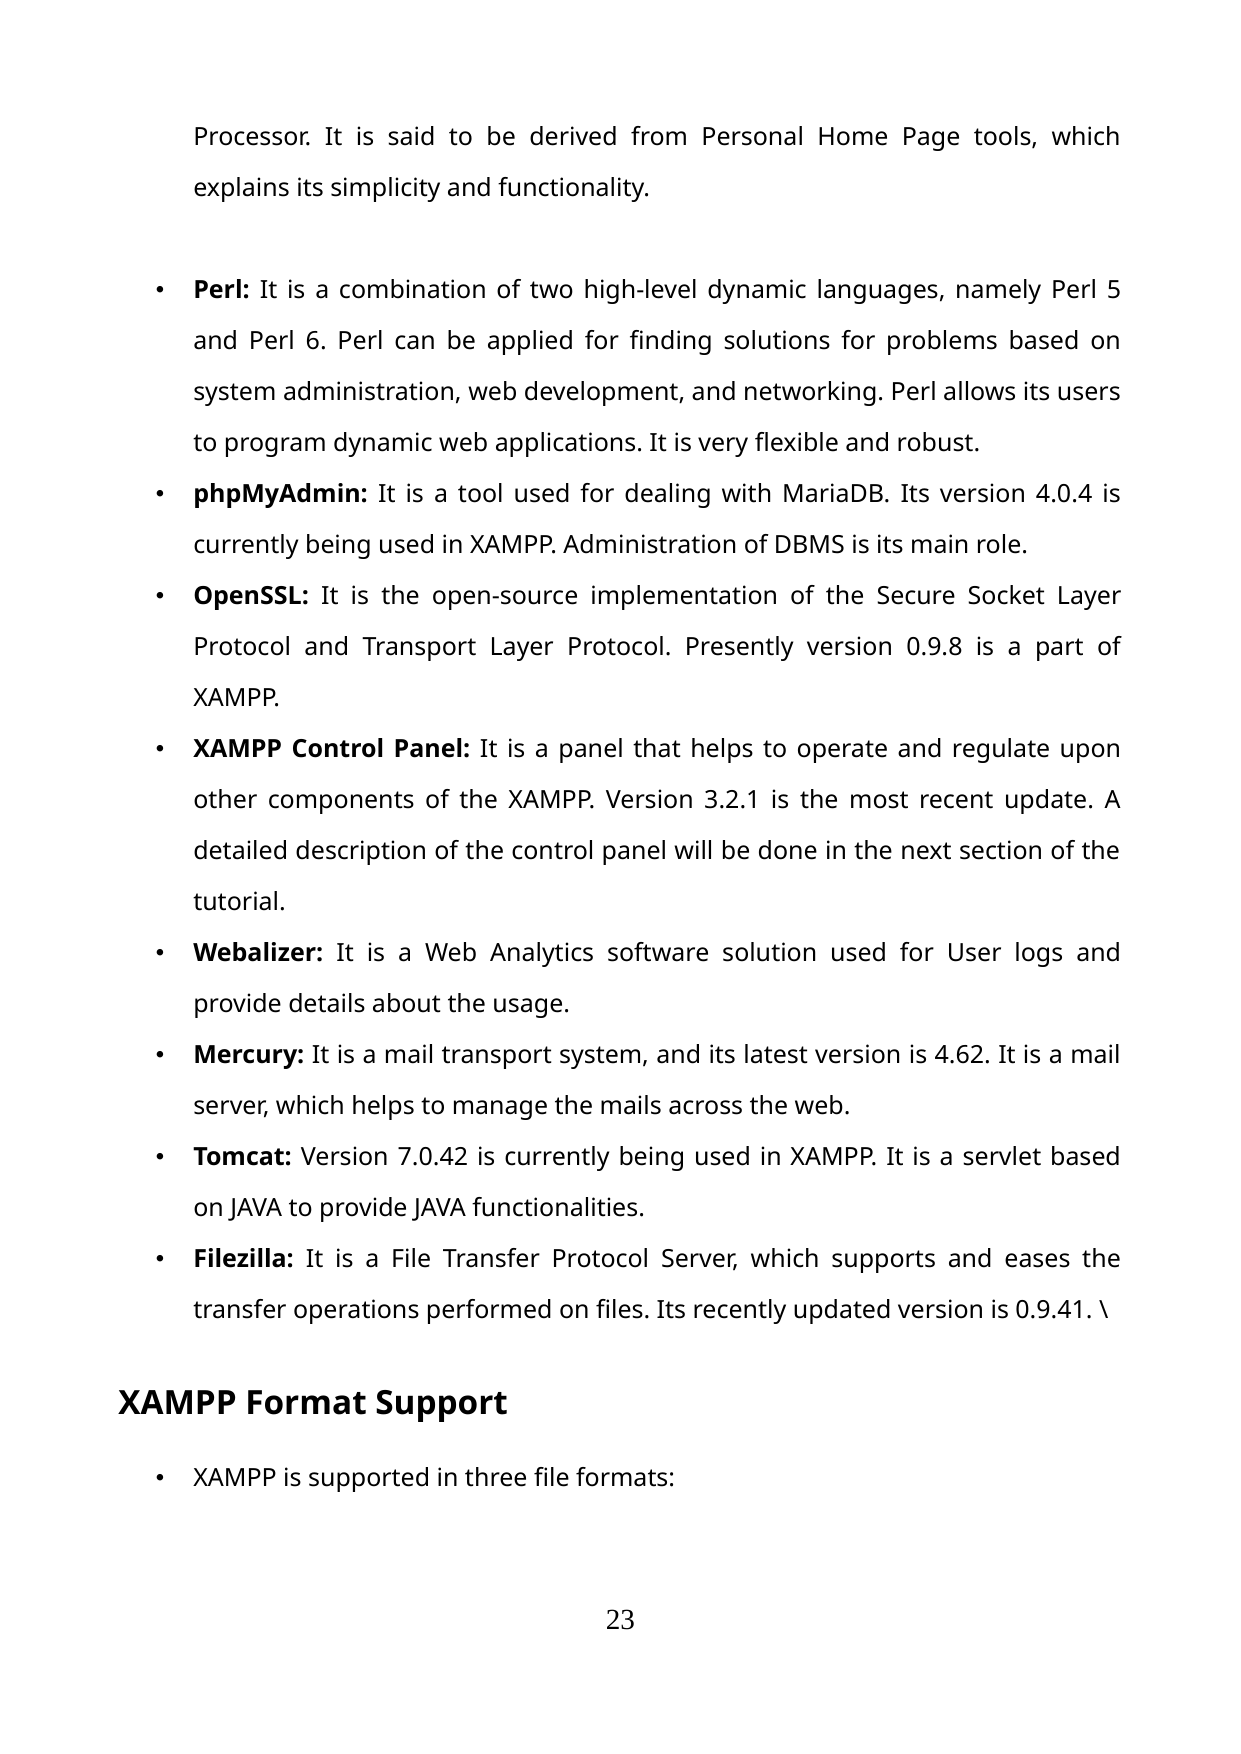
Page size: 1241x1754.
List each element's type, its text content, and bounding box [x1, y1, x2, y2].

list Processor. It is said to be derived from Personal Home Page tools, which explains its simplicity and functionality. [156, 118, 1122, 203]
list XAMPP Control Panel: It is a panel that helps to operate and regulate upon other components of the XAMPP. Version 3.2.1 is the most recent update. A detailed description of the control panel will be done in the next section of the tutorial. [156, 731, 1122, 918]
list Perl: It is a combination of two high-level dynamic languages, namely Perl 5 and Perl 6. Perl can be applied for finding solutions for problems based on system administration, web development, and networking. Perl allows its users to program dynamic web applications. It is very flexible and robust. [156, 271, 1122, 458]
list OpenSSL: It is the open-source implementation of the Secure Socket Layer Protocol and Transport Layer Protocol. Presently version 0.9.8 is a part of XAMPP. [156, 577, 1122, 714]
list XAMPP is supported in three file formats: [156, 1459, 1122, 1493]
list Filezilla: It is a File Transfer Protocol Server, which supports and eases the transfer operations performed on files. Its recently updated version is 0.9.41. \ [156, 1241, 1122, 1326]
subtitle XAMPP Format Support [118, 1378, 1122, 1424]
list Webalizer: It is a Web Analytics software solution used for User logs and provide details about the usage. [156, 935, 1122, 1020]
list Mercury: It is a mail transport system, and its latest version is 4.62. It is a mail server, which helps to manage the mails across the web. [156, 1037, 1122, 1122]
list Tomcat: Version 7.0.42 is currently being used in XAMPP. It is a servlet based on JAVA to provide JAVA functionalities. [156, 1139, 1122, 1224]
list phpMyAdmin: It is a tool used for dealing with MariaDB. Its version 4.0.4 is currently being used in XAMPP. Administration of DBMS is its main role. [156, 475, 1122, 561]
